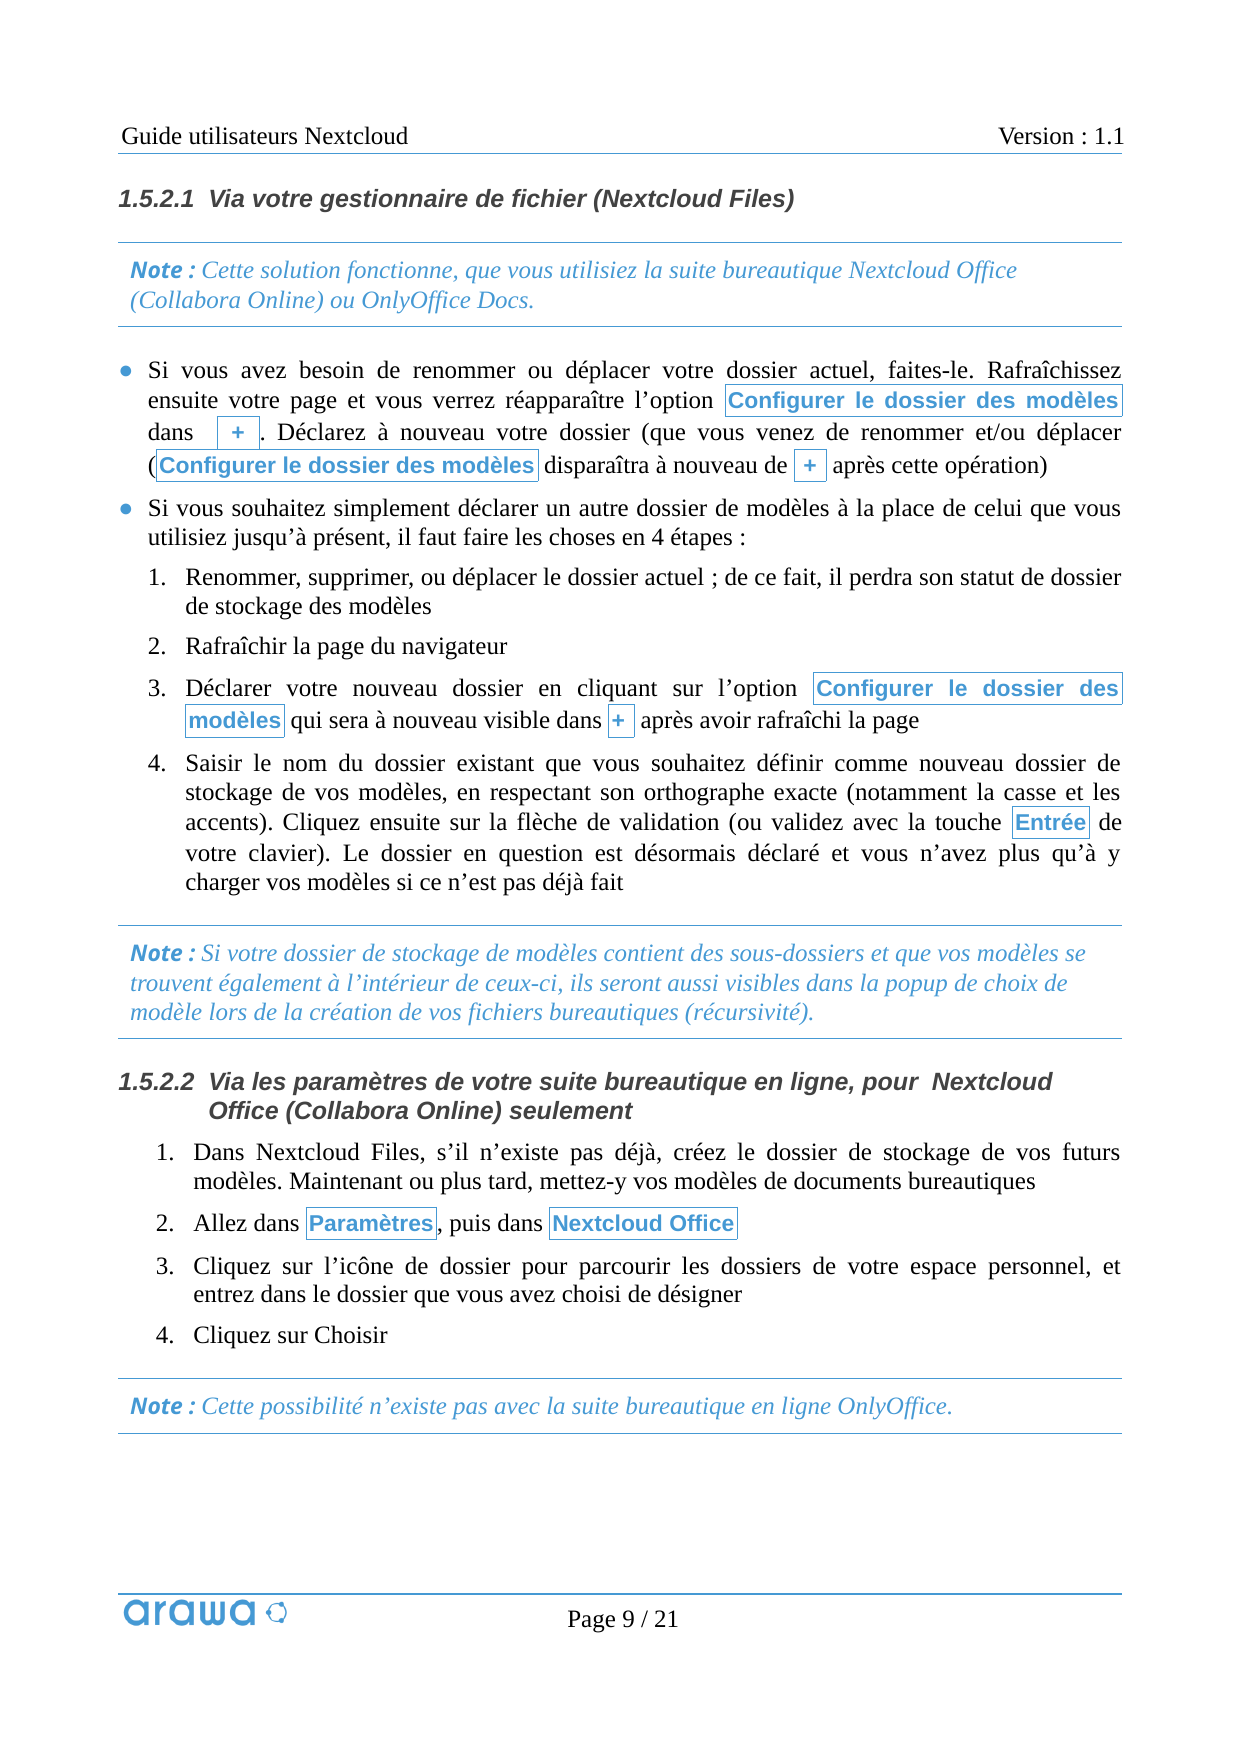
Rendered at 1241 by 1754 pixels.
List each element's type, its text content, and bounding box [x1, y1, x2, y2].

list Allez dans Paramètres, puis dans Nextcloud Office [738, 1207, 1122, 1239]
list Allez dans Paramètres, puis dans Nextcloud Office [307, 1208, 436, 1239]
list Déclarer votre nouveau dossier en cliquant sur l’option Configurer le dossier des modèles qui sera à nouveau visible dans + après avoir rafraîchi la page [148, 672, 1122, 737]
list Cliquez sur Choisir [156, 1320, 1122, 1349]
list Allez dans Paramètres, puis dans Nextcloud Office [437, 1207, 549, 1239]
list Allez dans Paramètres, puis dans Nextcloud Office [550, 1208, 737, 1239]
text Note : Si votre dossier de stockage de modèles contient des sous-dossiers et que vos modèles se trouvent également à l’intérieur de ceux-ci, ils seront aussi visibles dans la popup de choix de modèle lors de la création de vos fichiers bureautiques (récursivité). [118, 926, 1122, 1038]
list Dans Nextcloud Files, s’il n’existe pas déjà, créez le dossier de stockage de vos futurs modèles. Maintenant ou plus tard, mettez-y vos modèles de documents bureautiques [156, 1137, 1122, 1195]
subtitle Via les paramètres de votre suite bureautique en ligne, pour Nextcloud Office (Collabora Online) seulement [118, 1067, 1122, 1125]
list Renommer, supprimer, ou déplacer le dossier actuel ; de ce fait, il perdra son statut de dossier de stockage des modèles [148, 562, 1122, 620]
subtitle Via votre gestionnaire de fichier (Nextcloud Files) [118, 184, 1122, 212]
list Cliquez sur l’icône de dossier pour parcourir les dossiers de votre espace personnel, et entrez dans le dossier que vous avez choisi de désigner [156, 1251, 1122, 1308]
list Saisir le nom du dossier existant que vous souhaitez définir comme nouveau dossier de stockage de vos modèles, en respectant son orthographe exacte (notamment la casse et les accents). Cliquez ensuite sur la flèche de validation (ou validez avec la touche Entrée de votre clavier). Le dossier en question est désormais déclaré et vous n’avez plus qu’à y charger vos modèles si ce n’est pas déjà fait [148, 748, 1122, 896]
list Si vous avez besoin de renommer ou déplacer votre dossier actuel, faites-le. Rafraîchissez ensuite votre page et vous verrez réapparaître l’option Configurer le dossier des modèles dans + . Déclarez à nouveau votre dossier (que vous venez de renommer et/ou déplacer (Configurer le dossier des modèles disparaîtra à nouveau de + après cette opération) [118, 355, 1122, 481]
picture [121, 1597, 290, 1628]
list Allez dans Paramètres, puis dans Nextcloud Office [156, 1207, 306, 1239]
list Rafraîchir la page du navigateur [148, 631, 1122, 660]
text Note : Cette solution fonctionne, que vous utilisiez la suite bureautique Nextcloud Office (Collabora Online) ou OnlyOffice Docs. [118, 243, 1122, 326]
text Note : Cette possibilité n’existe pas avec la suite bureautique en ligne OnlyOffice. [118, 1379, 1122, 1433]
list Si vous souhaitez simplement déclarer un autre dossier de modèles à la place de celui que vous utilisiez jusqu’à présent, il faut faire les choses en 4 étapes : [118, 493, 1122, 550]
